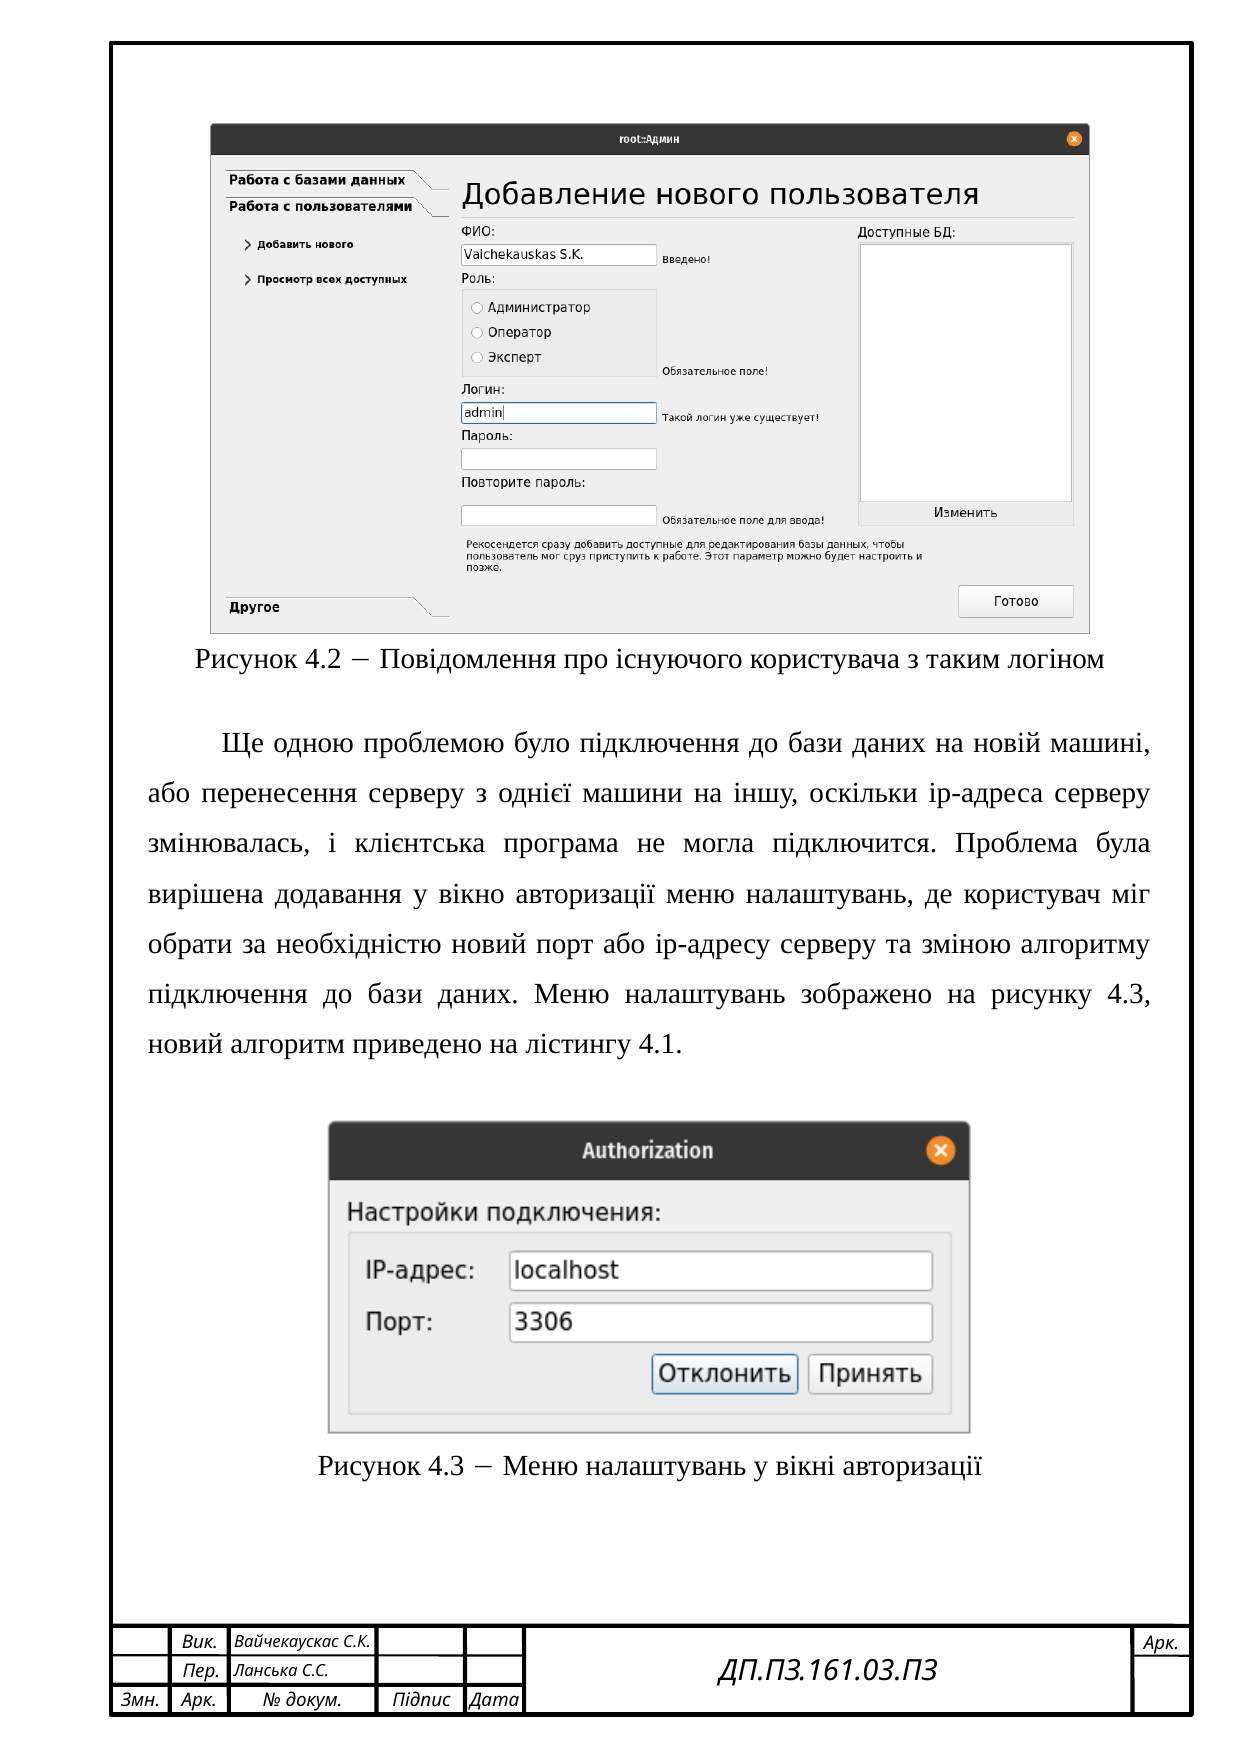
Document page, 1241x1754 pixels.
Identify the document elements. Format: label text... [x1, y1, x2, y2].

picture [202, 118, 1097, 641]
picture [314, 1110, 985, 1448]
text Рисунок 4.2 − Повідомлення про існуючого користувача з таким логіном [148, 641, 1152, 674]
text Ще одною проблемою було підключення до бази даних на новій машині, або перенесення серверу з однієї машини на іншу, оскільки ip-адреса серверу змінювалась, і клієнтська програма не могла підключится. Проблема була вирішена додавання у вікно авторизації меню налаштувань, де користувач міг обрати за необхідністю новий порт або ip-адресу серверу та зміною алгоритму підключення до бази даних. Меню налаштувань зображено на рисунку 4.3, новий алгоритм приведено на лістингу 4.1. [148, 725, 1152, 1060]
text Рисунок 4.3 − Меню налаштувань у вікні авторизації [148, 1448, 1152, 1482]
